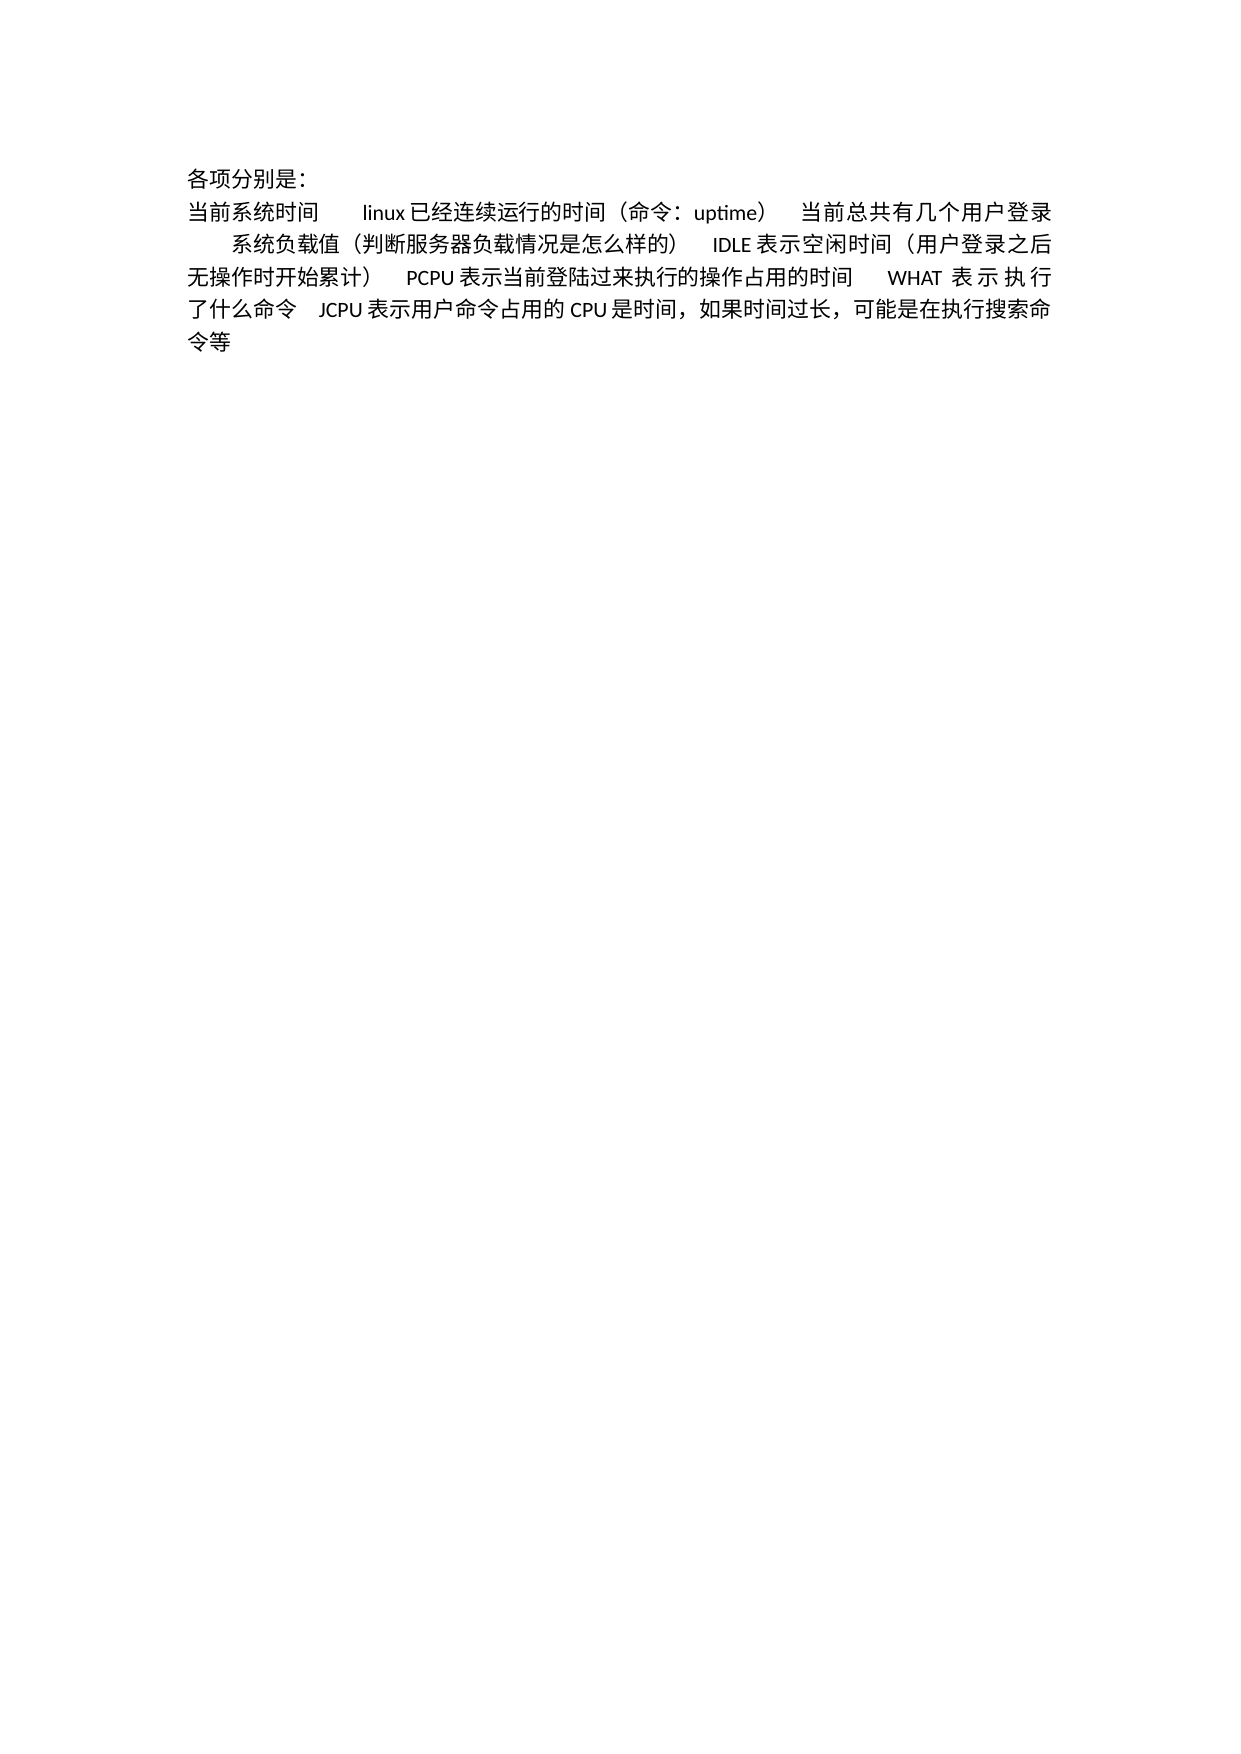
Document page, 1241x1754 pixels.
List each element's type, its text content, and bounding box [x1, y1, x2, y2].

text 各项分别是： [187, 162, 1053, 194]
text 当前系统时间 linux已经连续运行的时间（命令：uptime） 当前总共有几个用户登录 系统负载值（判断服务器负载情况是怎么样的） IDLE表示空闲时间（用户登录之后无操作时开始累计） PCPU表示当前登陆过来执行的操作占用的时间 WHAT表示执行了什么命令 JCPU表示用户命令占用的CPU是时间，如果时间过长，可能是在执行搜索命令等 [187, 194, 1053, 357]
